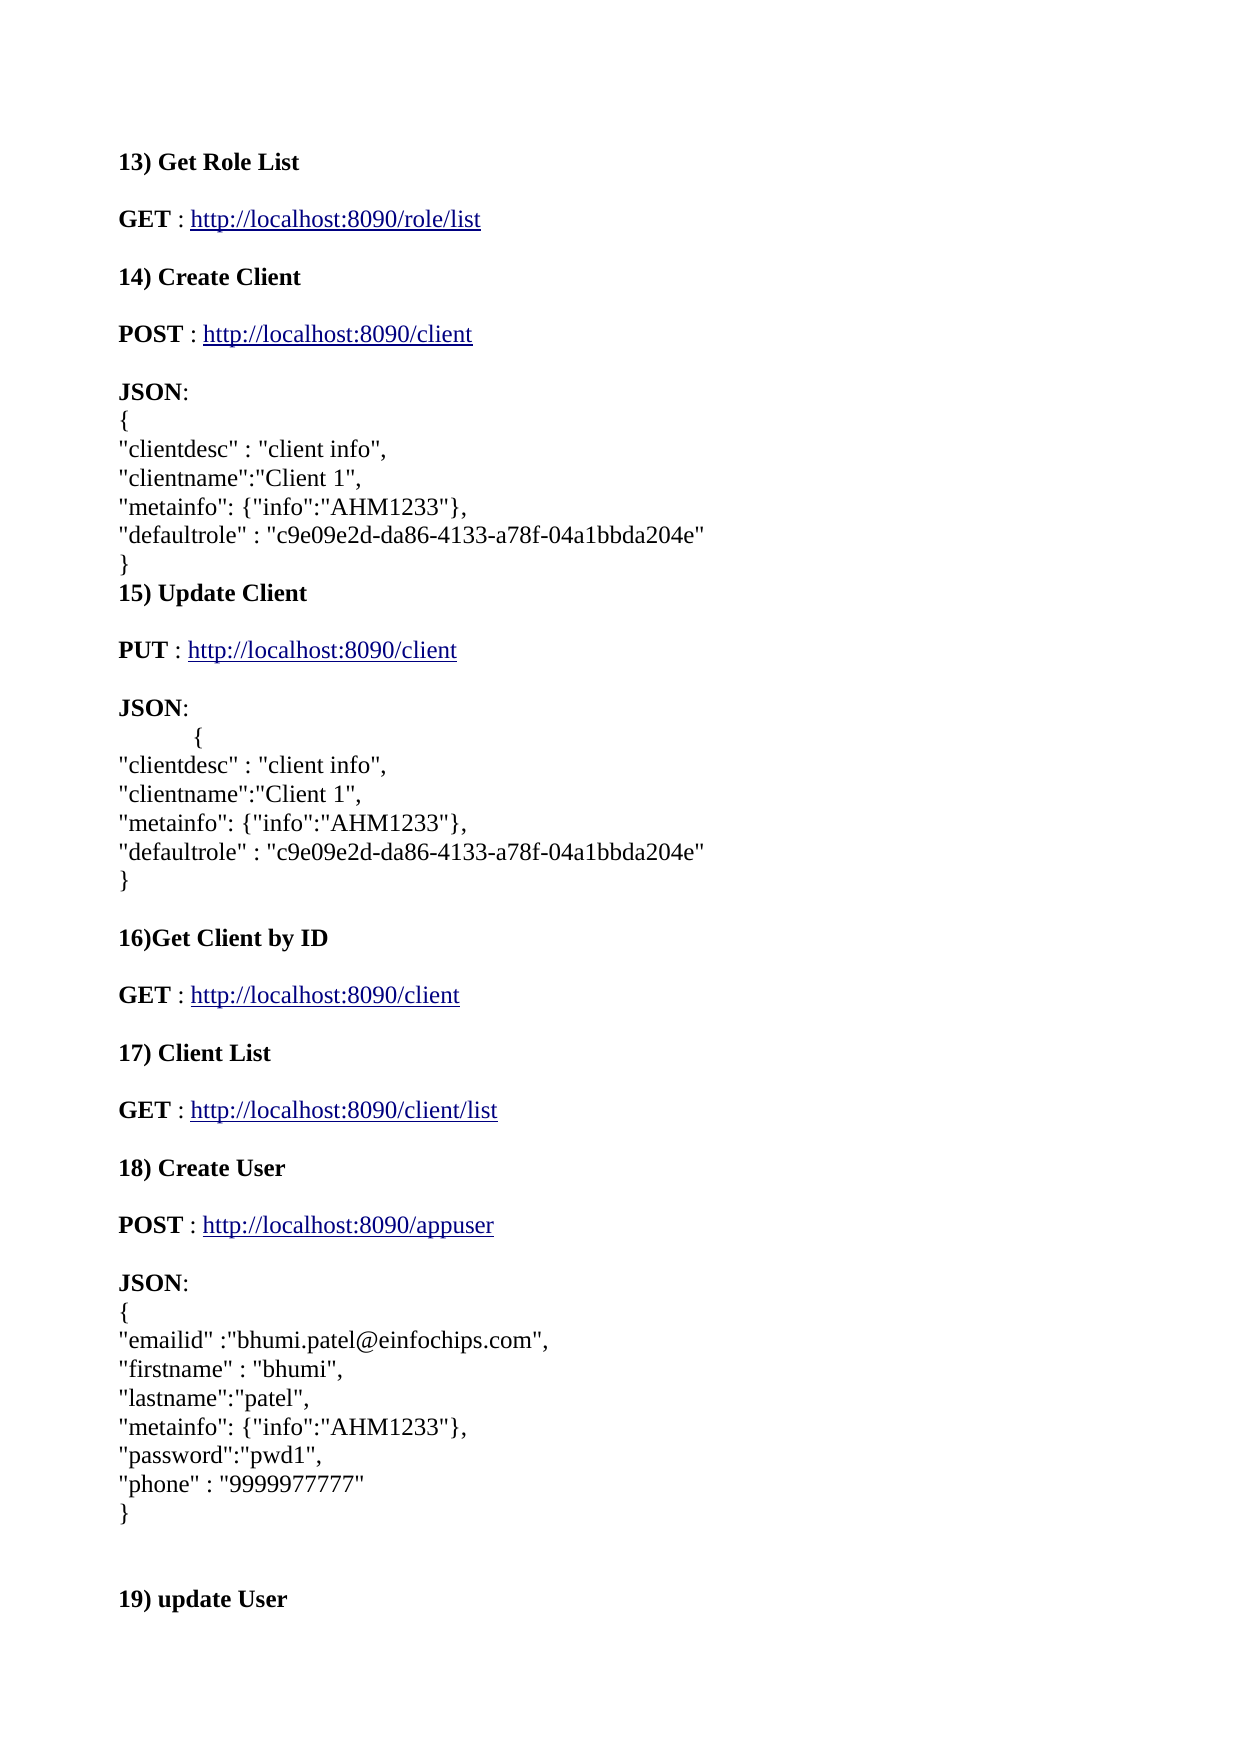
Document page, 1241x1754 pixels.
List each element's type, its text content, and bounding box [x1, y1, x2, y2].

text JSON: [118, 693, 1122, 722]
text 18) Create User [118, 1153, 1122, 1182]
text "clientname":"Client 1", [118, 463, 1122, 492]
text GET : http://localhost:8090/role/list [118, 204, 1122, 233]
text POST : http://localhost:8090/appuser [118, 1211, 1122, 1239]
text { [118, 406, 1122, 434]
text "firstname" : "bhumi", [118, 1354, 1122, 1383]
text "lastname":"patel", [118, 1383, 1122, 1412]
text "password":"pwd1", [118, 1441, 1122, 1469]
text "defaultrole" : "c9e09e2d-da86-4133-a78f-04a1bbda204e" [118, 837, 1122, 866]
text GET : http://localhost:8090/client [118, 981, 1122, 1009]
text GET : http://localhost:8090/client/list [118, 1096, 1122, 1124]
text } [118, 866, 1122, 894]
text } [118, 549, 1122, 578]
text { [118, 1297, 1122, 1326]
text JSON: [118, 377, 1122, 406]
text "clientname":"Client 1", [118, 779, 1122, 808]
text "clientdesc" : "client info", [118, 434, 1122, 463]
text 16)Get Client by ID [118, 923, 1122, 952]
text "metainfo": {"info":"AHM1233"}, [118, 1412, 1122, 1441]
text PUT : http://localhost:8090/client [118, 636, 1122, 664]
text { [118, 722, 1122, 751]
text 15) Update Client [118, 578, 1122, 607]
text JSON: [118, 1268, 1122, 1297]
text "defaultrole" : "c9e09e2d-da86-4133-a78f-04a1bbda204e" [118, 521, 1122, 549]
text 17) Client List [118, 1038, 1122, 1067]
text 14) Create Client [118, 262, 1122, 291]
text "emailid" :"bhumi.patel@einfochips.com", [118, 1326, 1122, 1354]
text "metainfo": {"info":"AHM1233"}, [118, 492, 1122, 521]
text "phone" : "9999977777" [118, 1469, 1122, 1498]
text 13) Get Role List [118, 147, 1122, 176]
text 19) update User [118, 1584, 1122, 1613]
text POST : http://localhost:8090/client [118, 319, 1122, 348]
text "clientdesc" : "client info", [118, 751, 1122, 779]
text } [118, 1498, 1122, 1527]
text "metainfo": {"info":"AHM1233"}, [118, 808, 1122, 837]
